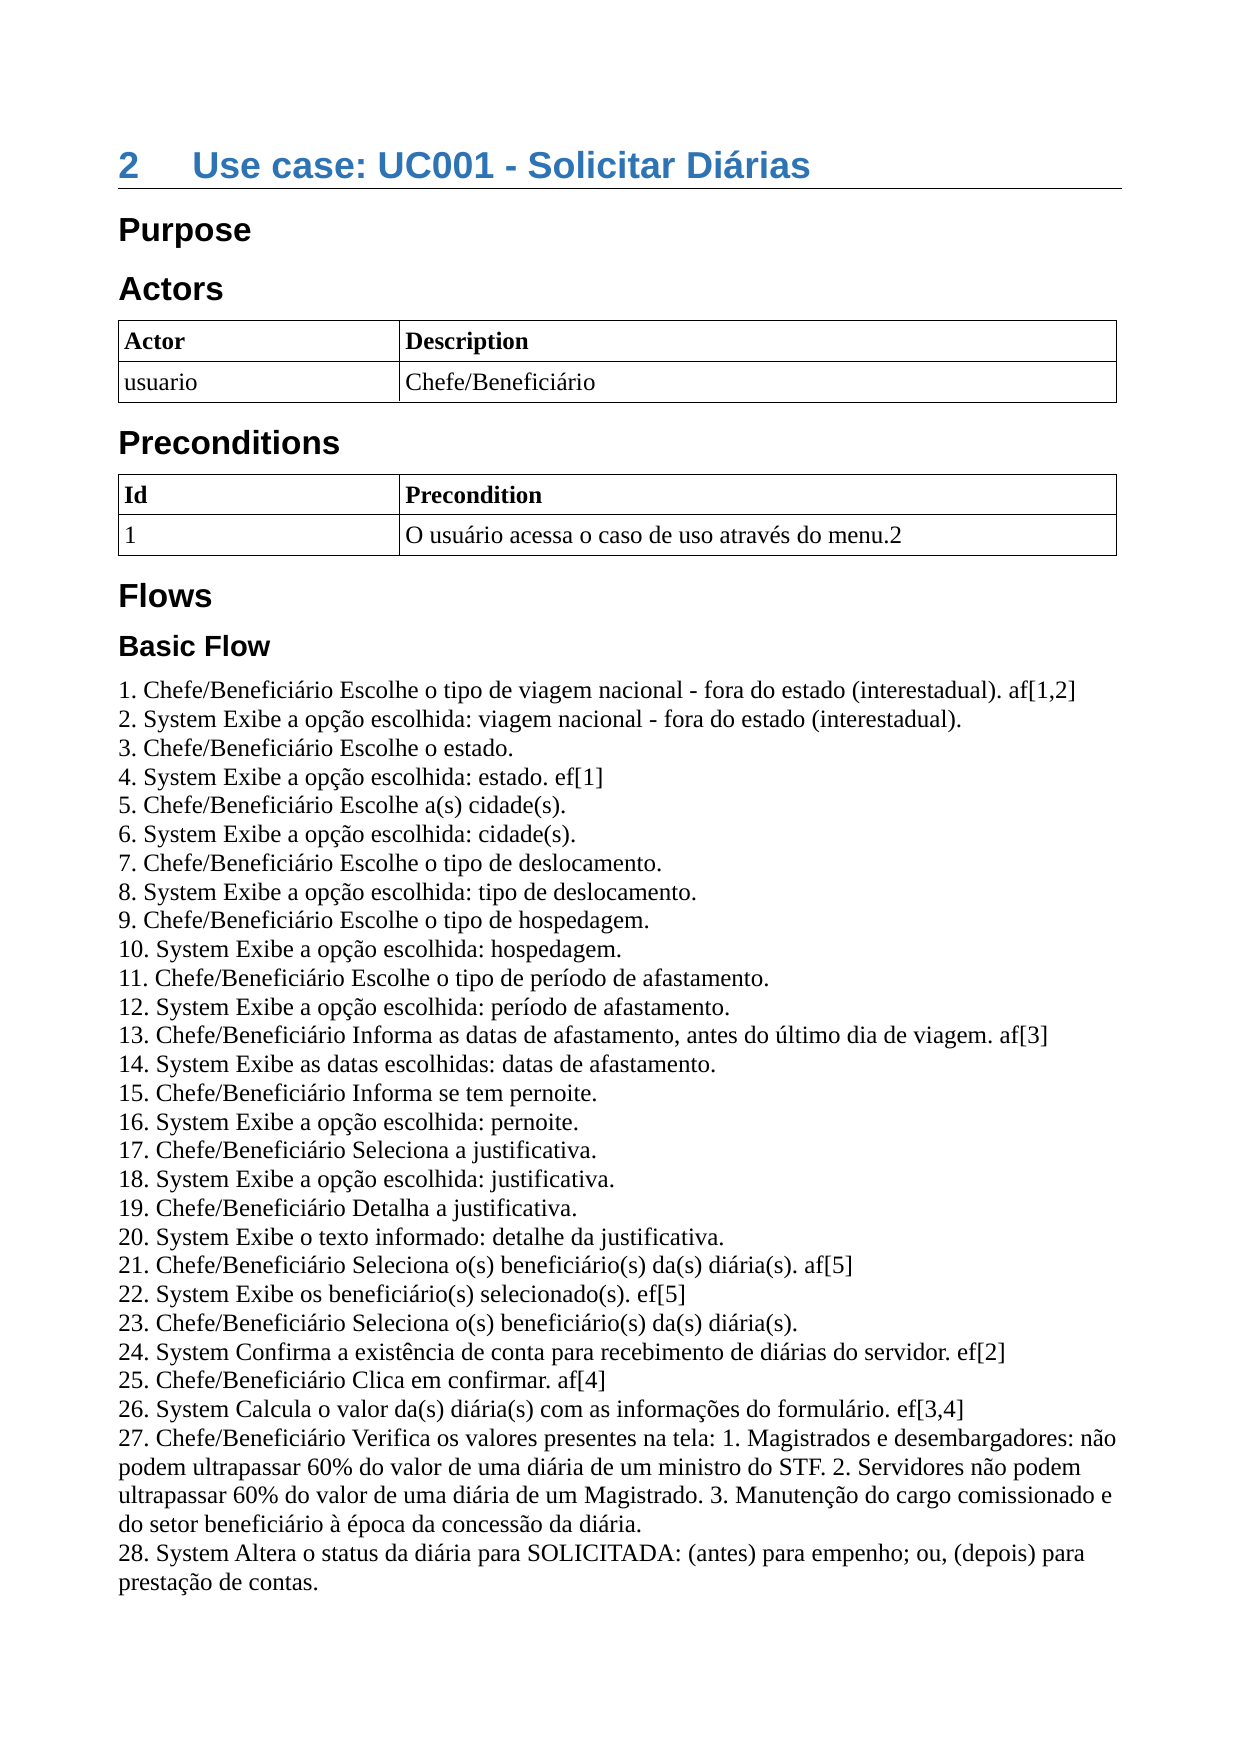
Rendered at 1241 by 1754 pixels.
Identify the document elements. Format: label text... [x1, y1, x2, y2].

subtitle Actors [118, 269, 1122, 307]
table_header Actor [119, 321, 399, 361]
table_header Description [400, 321, 1116, 361]
text 24. System Confirma a existência de conta para recebimento de diárias do servidor. ef[2] [118, 1337, 1122, 1366]
text 26. System Calcula o valor da(s) diária(s) com as informações do formulário. ef[3,4] [118, 1394, 1122, 1423]
text 19. Chefe/Beneficiário Detalha a justificativa. [118, 1193, 1122, 1222]
text 1. Chefe/Beneficiário Escolhe o tipo de viagem nacional - fora do estado (interestadual). af[1,2] [118, 676, 1122, 704]
text 2. System Exibe a opção escolhida: viagem nacional - fora do estado (interestadual). [118, 704, 1122, 733]
text 15. Chefe/Beneficiário Informa se tem pernoite. [118, 1078, 1122, 1107]
text 12. System Exibe a opção escolhida: período de afastamento. [118, 992, 1122, 1021]
text 25. Chefe/Beneficiário Clica em confirmar. af[4] [118, 1366, 1122, 1394]
text 4. System Exibe a opção escolhida: estado. ef[1] [118, 762, 1122, 791]
subtitle Flows [118, 576, 1122, 615]
text 11. Chefe/Beneficiário Escolhe o tipo de período de afastamento. [118, 963, 1122, 992]
text 14. System Exibe as datas escolhidas: datas de afastamento. [118, 1049, 1122, 1078]
text 16. System Exibe a opção escolhida: pernoite. [118, 1107, 1122, 1136]
subtitle Purpose [118, 210, 1122, 248]
text 18. System Exibe a opção escolhida: justificativa. [118, 1164, 1122, 1193]
table_cell usuario [119, 362, 399, 401]
table_cell Chefe/Beneficiário [400, 362, 1116, 401]
text 9. Chefe/Beneficiário Escolhe o tipo de hospedagem. [118, 906, 1122, 934]
subtitle Preconditions [118, 423, 1122, 461]
text 17. Chefe/Beneficiário Seleciona a justificativa. [118, 1136, 1122, 1164]
text 10. System Exibe a opção escolhida: hospedagem. [118, 934, 1122, 963]
text 5. Chefe/Beneficiário Escolhe a(s) cidade(s). [118, 791, 1122, 819]
text 8. System Exibe a opção escolhida: tipo de deslocamento. [118, 877, 1122, 906]
text 6. System Exibe a opção escolhida: cidade(s). [118, 819, 1122, 848]
text 3. Chefe/Beneficiário Escolhe o estado. [118, 733, 1122, 762]
subtitle Basic Flow [118, 629, 1122, 663]
text 20. System Exibe o texto informado: detalhe da justificativa. [118, 1222, 1122, 1251]
text 21. Chefe/Beneficiário Seleciona o(s) beneficiário(s) da(s) diária(s). af[5] [118, 1251, 1122, 1279]
text 13. Chefe/Beneficiário Informa as datas de afastamento, antes do último dia de viagem. af[3] [118, 1021, 1122, 1049]
text 22. System Exibe os beneficiário(s) selecionado(s). ef[5] [118, 1279, 1122, 1308]
text 27. Chefe/Beneficiário Verifica os valores presentes na tela: 1. Magistrados e desembargadores: não podem ultrapassar 60% do valor de uma diária de um ministro do STF. 2. Servidores não podem ultrapassar 60% do valor de uma diária de um Magistrado. 3. Manutenção do cargo comissionado e do setor beneficiário à época da concessão da diária. [118, 1423, 1122, 1538]
subtitle Use case: UC001 - Solicitar Diárias [118, 143, 1122, 188]
table_cell 1 [119, 515, 399, 555]
text 23. Chefe/Beneficiário Seleciona o(s) beneficiário(s) da(s) diária(s). [118, 1308, 1122, 1337]
text 7. Chefe/Beneficiário Escolhe o tipo de deslocamento. [118, 848, 1122, 877]
table_cell O usuário acessa o caso de uso através do menu.2 [400, 515, 1116, 555]
table_header Precondition [400, 475, 1116, 514]
table_header Id [119, 475, 399, 514]
text 28. System Altera o status da diária para SOLICITADA: (antes) para empenho; ou, (depois) para prestação de contas. [118, 1538, 1122, 1596]
